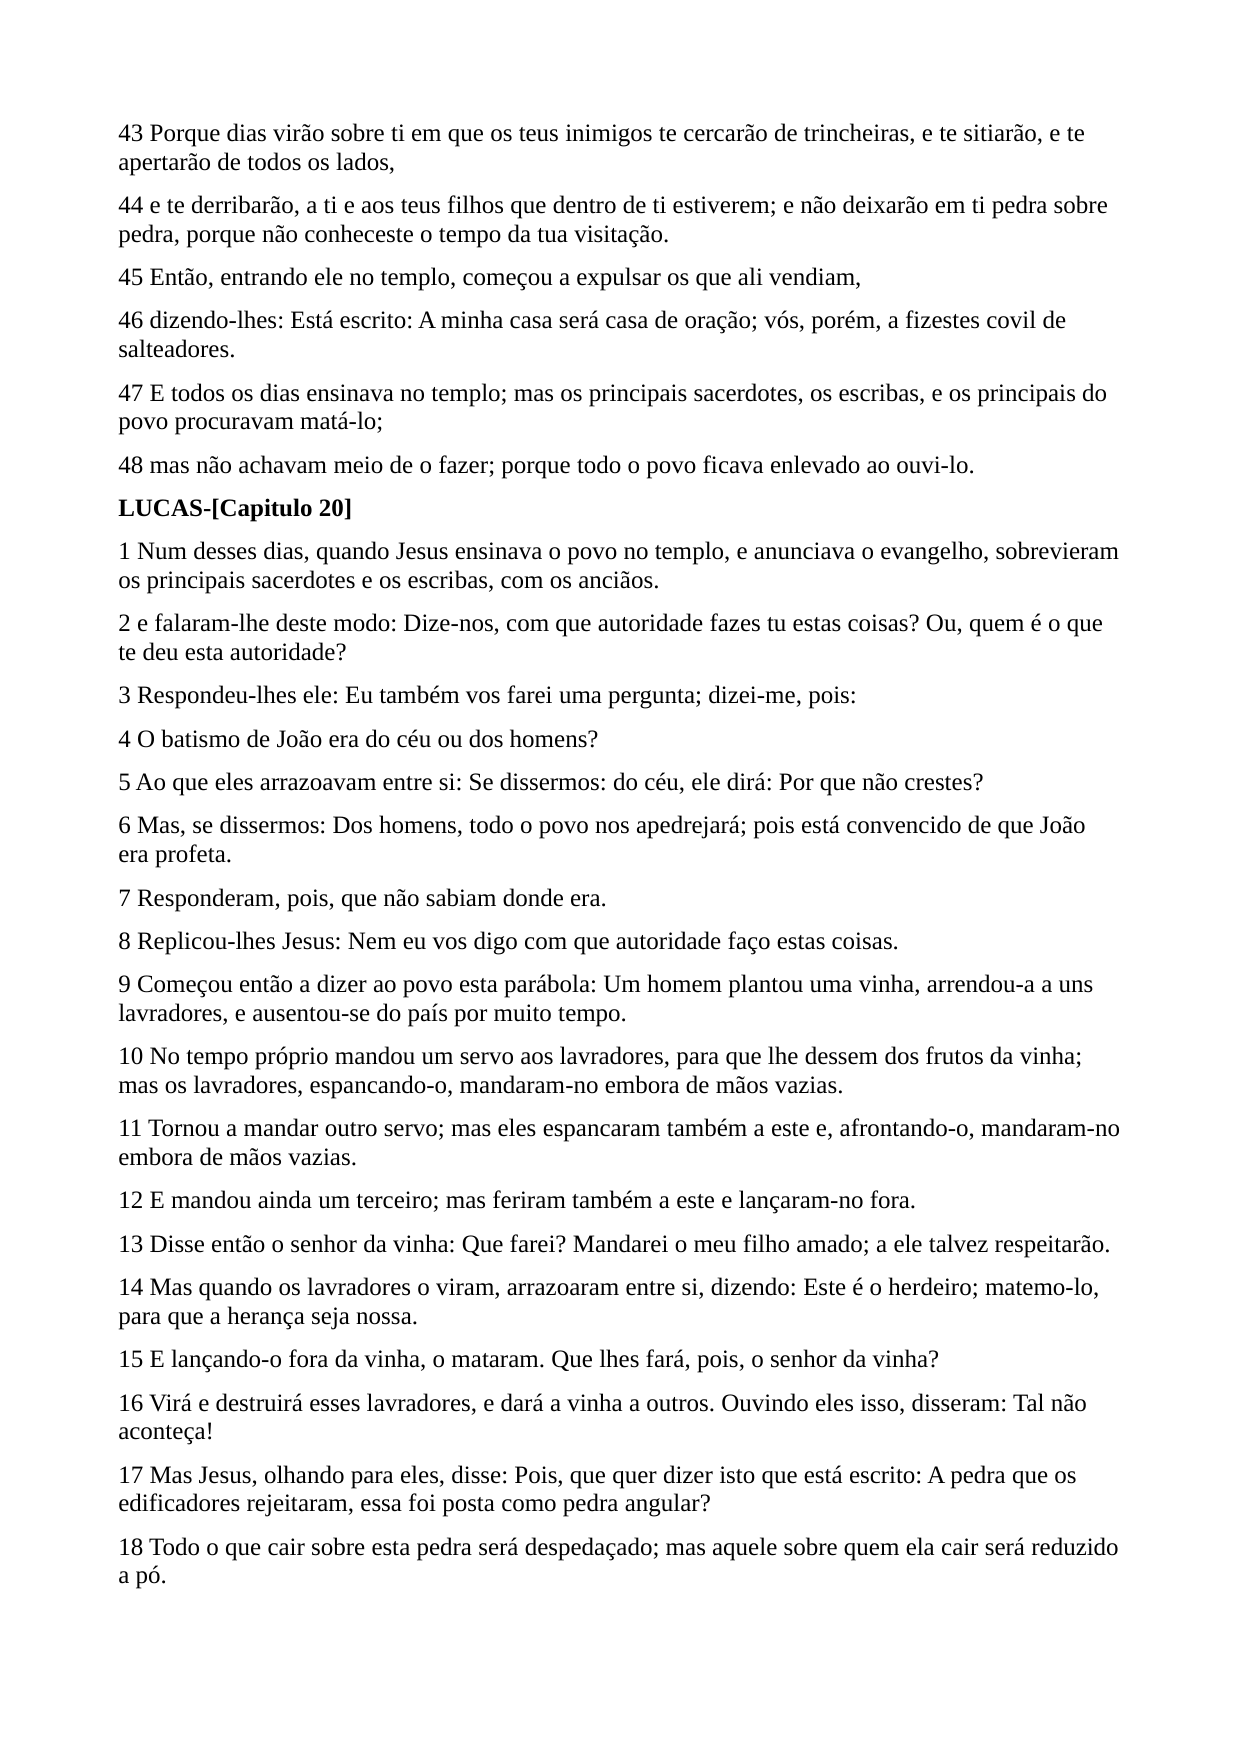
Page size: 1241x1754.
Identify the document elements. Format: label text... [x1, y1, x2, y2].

text 1 Num desses dias, quando Jesus ensinava o povo no templo, e anunciava o evangelho, sobrevieram os principais sacerdotes e os escribas, com os anciãos. [118, 536, 1122, 594]
text 45 Então, entrando ele no templo, começou a expulsar os que ali vendiam, [118, 262, 1122, 291]
text 12 E mandou ainda um terceiro; mas feriram também a este e lançaram-no fora. [118, 1186, 1122, 1214]
text 18 Todo o que cair sobre esta pedra será despedaçado; mas aquele sobre quem ela cair será reduzido a pó. [118, 1532, 1122, 1589]
text 4 O batismo de João era do céu ou dos homens? [118, 724, 1122, 753]
text 48 mas não achavam meio de o fazer; porque todo o povo ficava enlevado ao ouvi-lo. [118, 450, 1122, 478]
text 17 Mas Jesus, olhando para eles, disse: Pois, que quer dizer isto que está escrito: A pedra que os edificadores rejeitaram, essa foi posta como pedra angular? [118, 1460, 1122, 1517]
text 43 Porque dias virão sobre ti em que os teus inimigos te cercarão de trincheiras, e te sitiarão, e te apertarão de todos os lados, [118, 118, 1122, 176]
text LUCAS-[Capitulo 20] [118, 493, 1122, 522]
text 13 Disse então o senhor da vinha: Que farei? Mandarei o meu filho amado; a ele talvez respeitarão. [118, 1229, 1122, 1258]
text 14 Mas quando os lavradores o viram, arrazoaram entre si, dizendo: Este é o herdeiro; matemo-lo, para que a herança seja nossa. [118, 1272, 1122, 1330]
text 11 Tornou a mandar outro servo; mas eles espancaram também a este e, afrontando-o, mandaram-no embora de mãos vazias. [118, 1113, 1122, 1171]
text 8 Replicou-lhes Jesus: Nem eu vos digo com que autoridade faço estas coisas. [118, 926, 1122, 955]
text 5 Ao que eles arrazoavam entre si: Se dissermos: do céu, ele dirá: Por que não crestes? [118, 767, 1122, 796]
text 44 e te derribarão, a ti e aos teus filhos que dentro de ti estiverem; e não deixarão em ti pedra sobre pedra, porque não conheceste o tempo da tua visitação. [118, 190, 1122, 248]
text 7 Responderam, pois, que não sabiam donde era. [118, 883, 1122, 911]
text 9 Começou então a dizer ao povo esta parábola: Um homem plantou uma vinha, arrendou-a a uns lavradores, e ausentou-se do país por muito tempo. [118, 969, 1122, 1027]
text 2 e falaram-lhe deste modo: Dize-nos, com que autoridade fazes tu estas coisas? Ou, quem é o que te deu esta autoridade? [118, 608, 1122, 666]
text 15 E lançando-o fora da vinha, o mataram. Que lhes fará, pois, o senhor da vinha? [118, 1344, 1122, 1373]
text 6 Mas, se dissermos: Dos homens, todo o povo nos apedrejará; pois está convencido de que João era profeta. [118, 811, 1122, 868]
text 10 No tempo próprio mandou um servo aos lavradores, para que lhe dessem dos frutos da vinha; mas os lavradores, espancando-o, mandaram-no embora de mãos vazias. [118, 1041, 1122, 1099]
text 16 Virá e destruirá esses lavradores, e dará a vinha a outros. Ouvindo eles isso, disseram: Tal não aconteça! [118, 1388, 1122, 1445]
text 47 E todos os dias ensinava no templo; mas os principais sacerdotes, os escribas, e os principais do povo procuravam matá-lo; [118, 378, 1122, 435]
text 3 Respondeu-lhes ele: Eu também vos farei uma pergunta; dizei-me, pois: [118, 681, 1122, 709]
text 46 dizendo-lhes: Está escrito: A minha casa será casa de oração; vós, porém, a fizestes covil de salteadores. [118, 306, 1122, 363]
